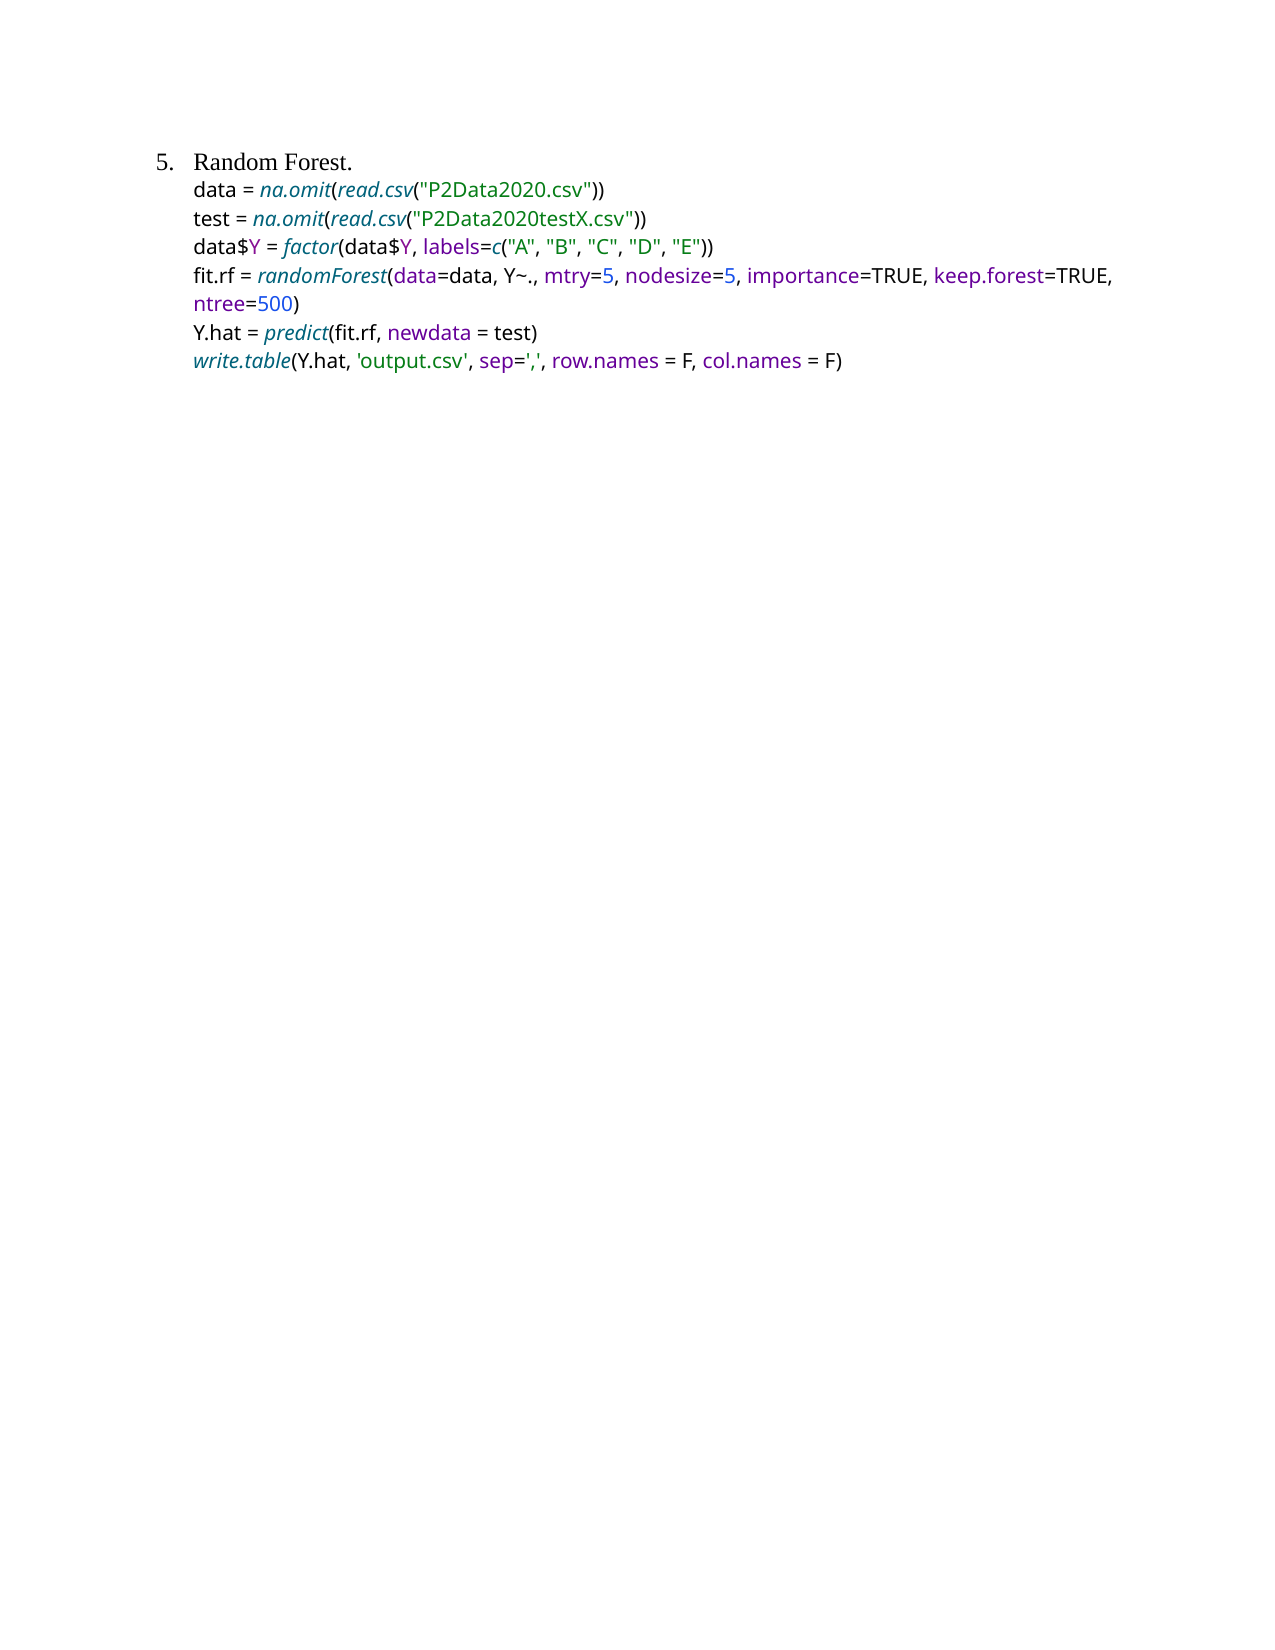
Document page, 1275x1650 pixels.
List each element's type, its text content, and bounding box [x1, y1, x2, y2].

list data = na.omit(read.csv("P2Data2020.csv")) test = na.omit(read.csv("P2Data2020testX.csv")) data$Y = factor(data$Y, labels=c("A", "B", "C", "D", "E")) fit.rf = randomForest(data=data, Y~., mtry=5, nodesize=5, importance=TRUE, keep.forest=TRUE, ntree=500) Y.hat = predict(fit.rf, newdata = test) write.table(Y.hat, 'output.csv', sep=',', row.names = F, col.names = F) [156, 176, 1157, 375]
list Random Forest. [156, 147, 1157, 176]
